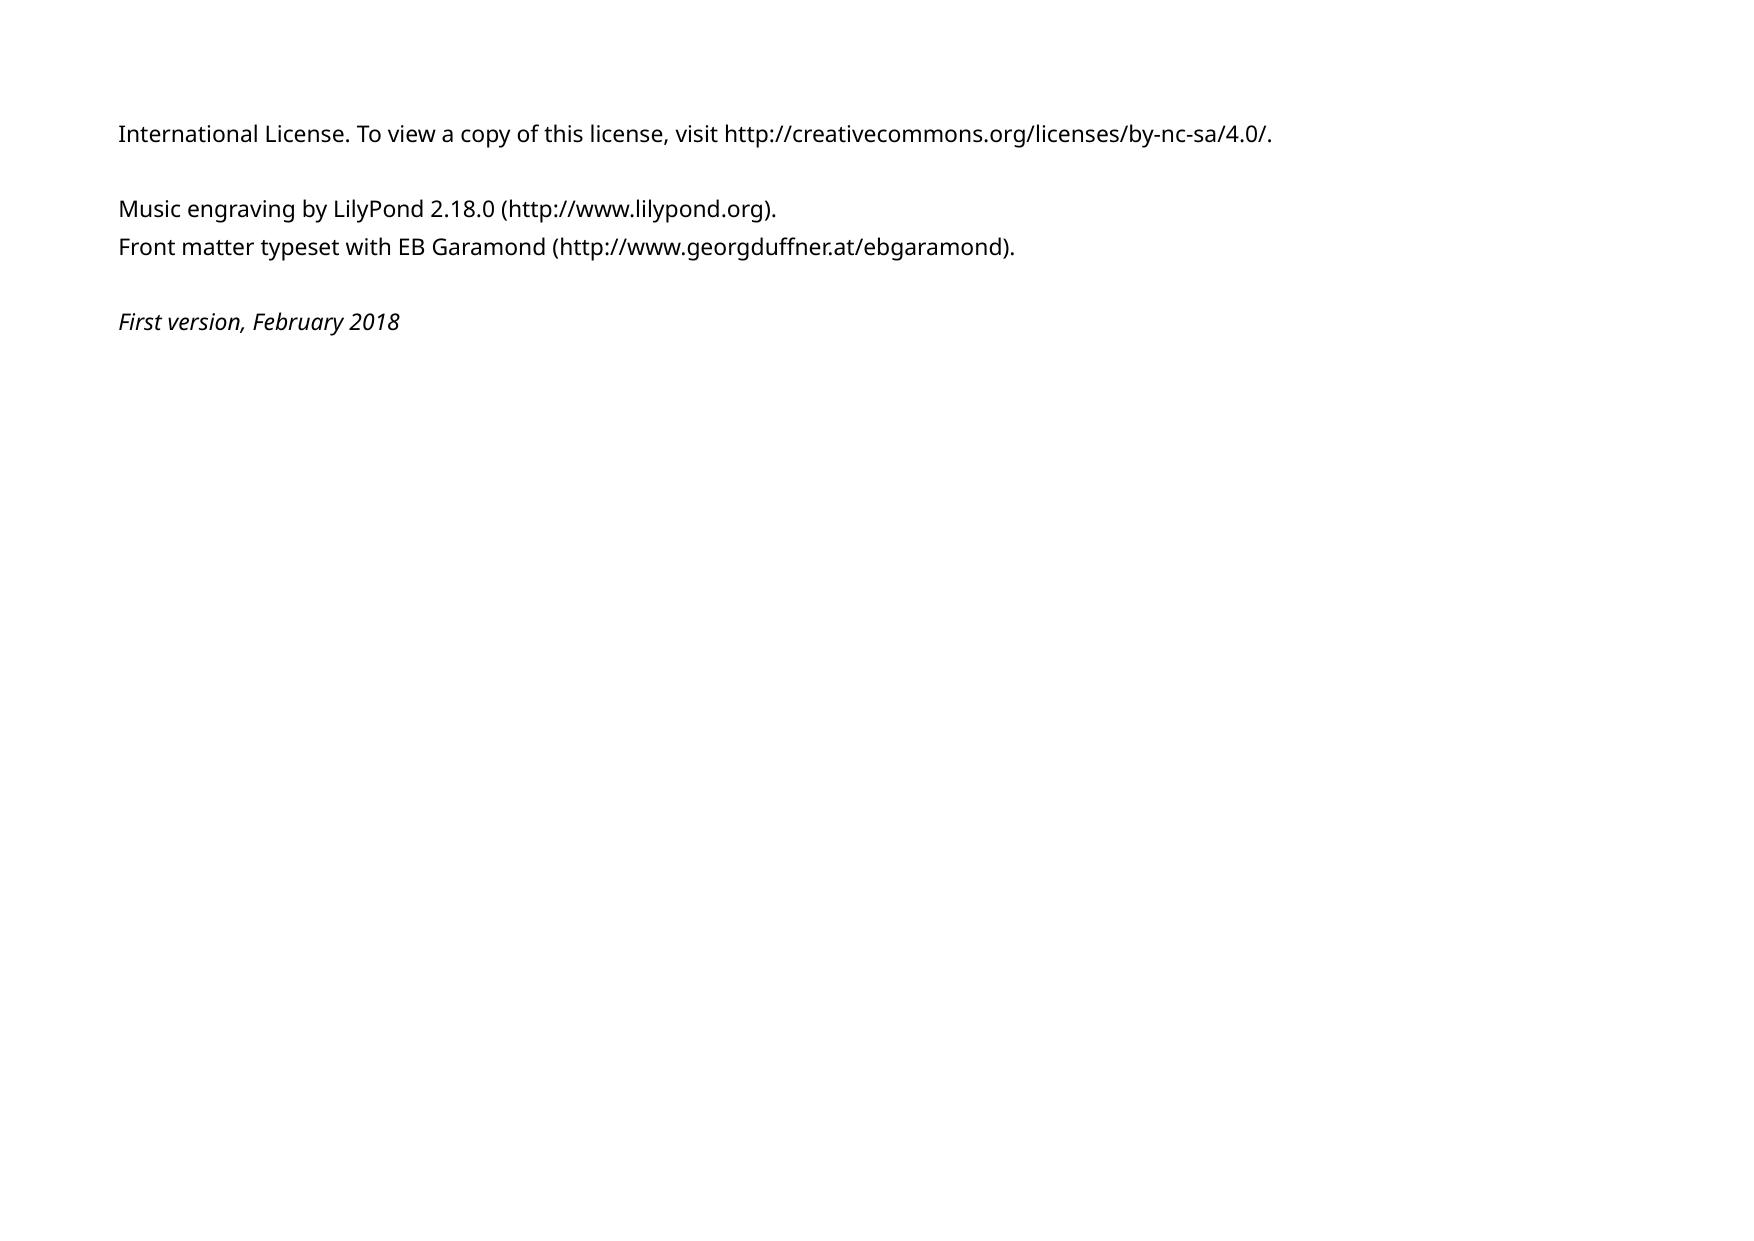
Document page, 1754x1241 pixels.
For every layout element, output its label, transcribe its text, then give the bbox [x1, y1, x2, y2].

text International License. To view a copy of this license, visit http://creativecommons.org/licenses/by-nc-sa/4.0/. [118, 118, 1518, 149]
text Music engraving by LilyPond 2.18.0 (http://www.lilypond.org). Front matter typeset with EB Garamond (http://www.georgduffner.at/ebgaramond). [118, 193, 1518, 262]
text First version, February 2018 [118, 306, 1518, 337]
